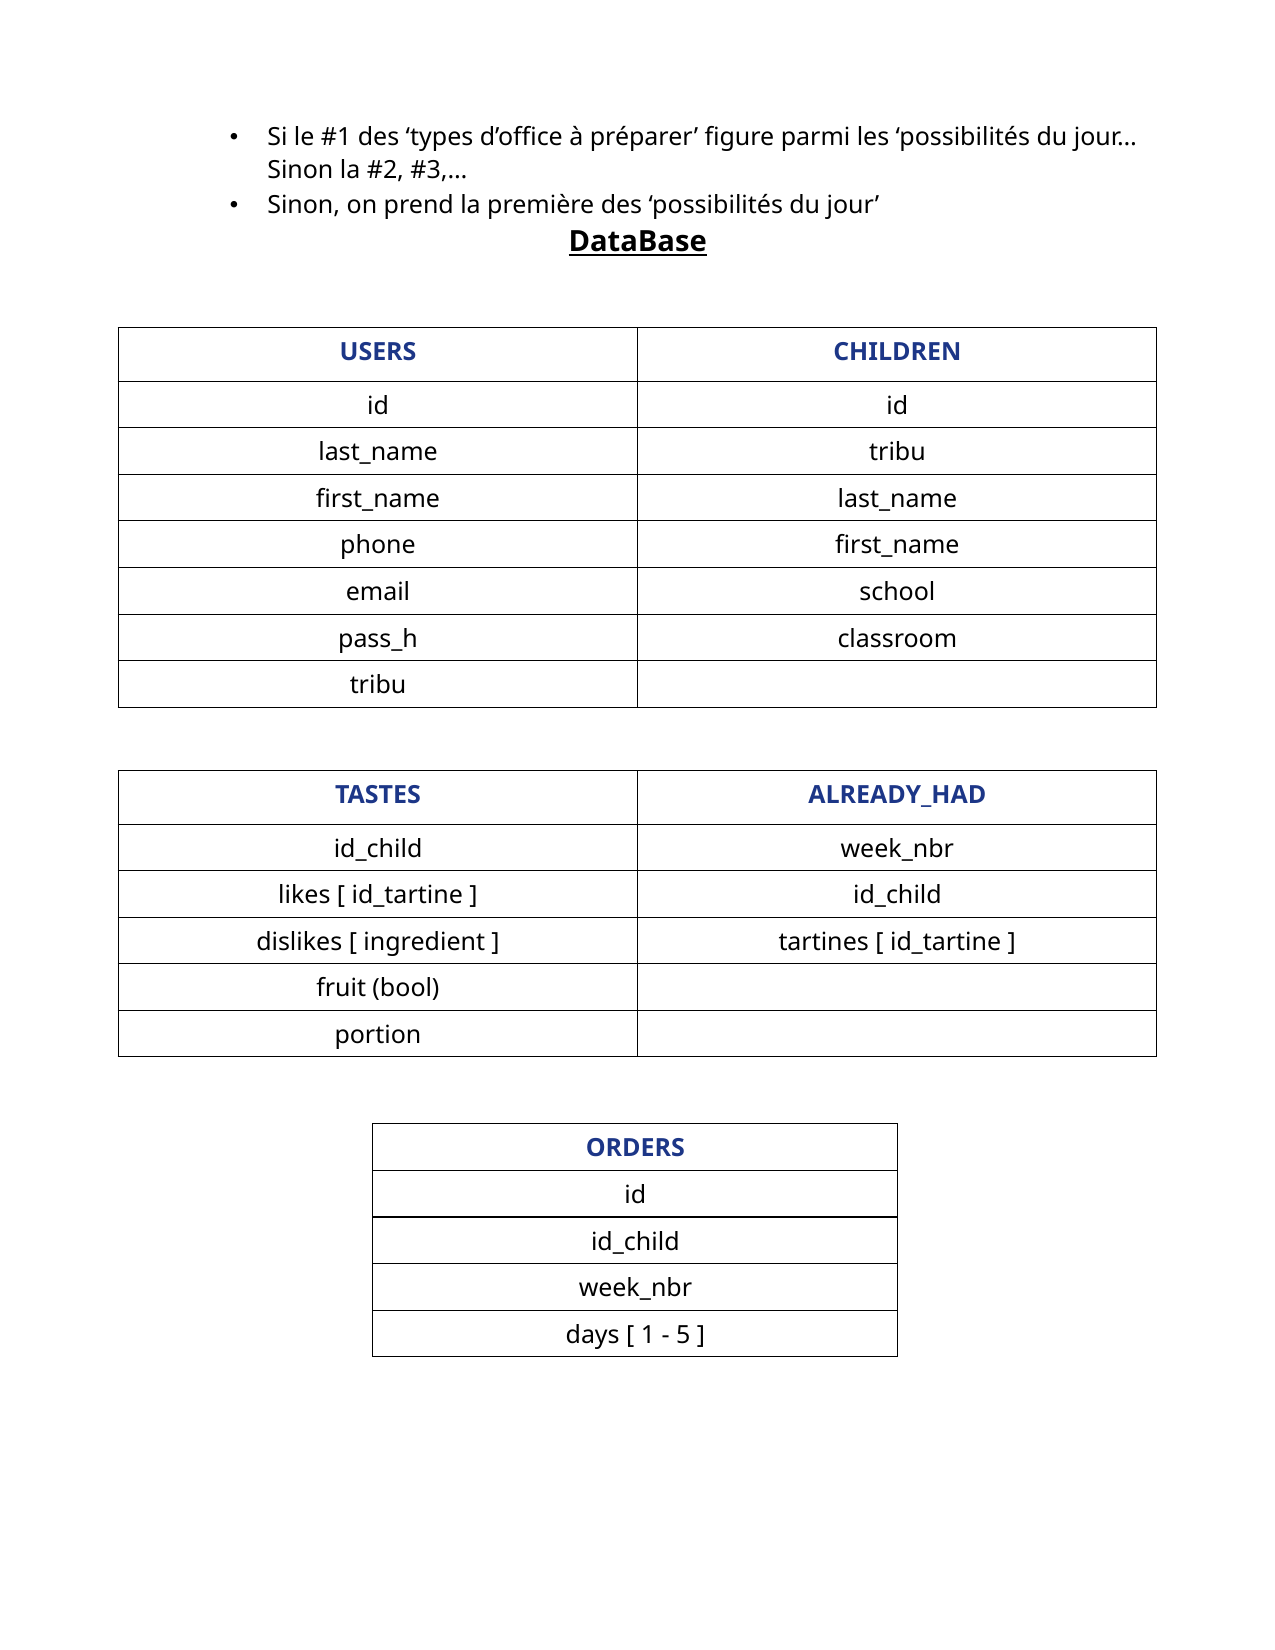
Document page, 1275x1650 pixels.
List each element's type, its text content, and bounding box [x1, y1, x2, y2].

table_cell id [119, 382, 637, 427]
table_cell id [638, 382, 1156, 427]
table_cell tribu [119, 661, 637, 707]
table_cell dislikes [ ingredient ] [119, 918, 637, 963]
table_cell week_nbr [638, 825, 1156, 870]
table_cell first_name [119, 475, 637, 520]
list Sinon, on prend la première des ‘possibilités du jour’ [229, 186, 1157, 220]
table_cell last_name [638, 475, 1156, 520]
table_cell [638, 1011, 1156, 1056]
table_cell id_child [119, 825, 637, 870]
table_cell tartines [ id_tartine ] [638, 918, 1156, 963]
table_cell classroom [638, 615, 1156, 660]
table_header ALREADY_HAD [638, 771, 1156, 823]
table_cell tribu [638, 428, 1156, 474]
table_cell id_child [638, 871, 1156, 917]
table_cell likes [ id_tartine ] [119, 871, 637, 917]
table_cell id [373, 1171, 897, 1216]
table_cell days [ 1 - 5 ] [373, 1311, 897, 1356]
table_cell email [119, 568, 637, 613]
table_cell [638, 964, 1156, 1010]
table_header TASTES [119, 771, 637, 823]
table_cell id_child [373, 1218, 897, 1263]
table_cell school [638, 568, 1156, 613]
list Si le #1 des ‘types d’office à préparer’ figure parmi les ‘possibilités du jour… Sinon la #2, #3,… [229, 118, 1157, 186]
table_header ORDERS [373, 1124, 897, 1170]
table_header USERS [119, 328, 637, 381]
table_cell week_nbr [373, 1264, 897, 1309]
table_cell pass_h [119, 615, 637, 660]
table_cell last_name [119, 428, 637, 474]
table_cell portion [119, 1011, 637, 1056]
text DataBase [118, 220, 1157, 260]
table_cell fruit (bool) [119, 964, 637, 1010]
table_header CHILDREN [638, 328, 1156, 381]
table_cell [638, 661, 1156, 707]
table_cell phone [119, 521, 637, 567]
table_cell first_name [638, 521, 1156, 567]
